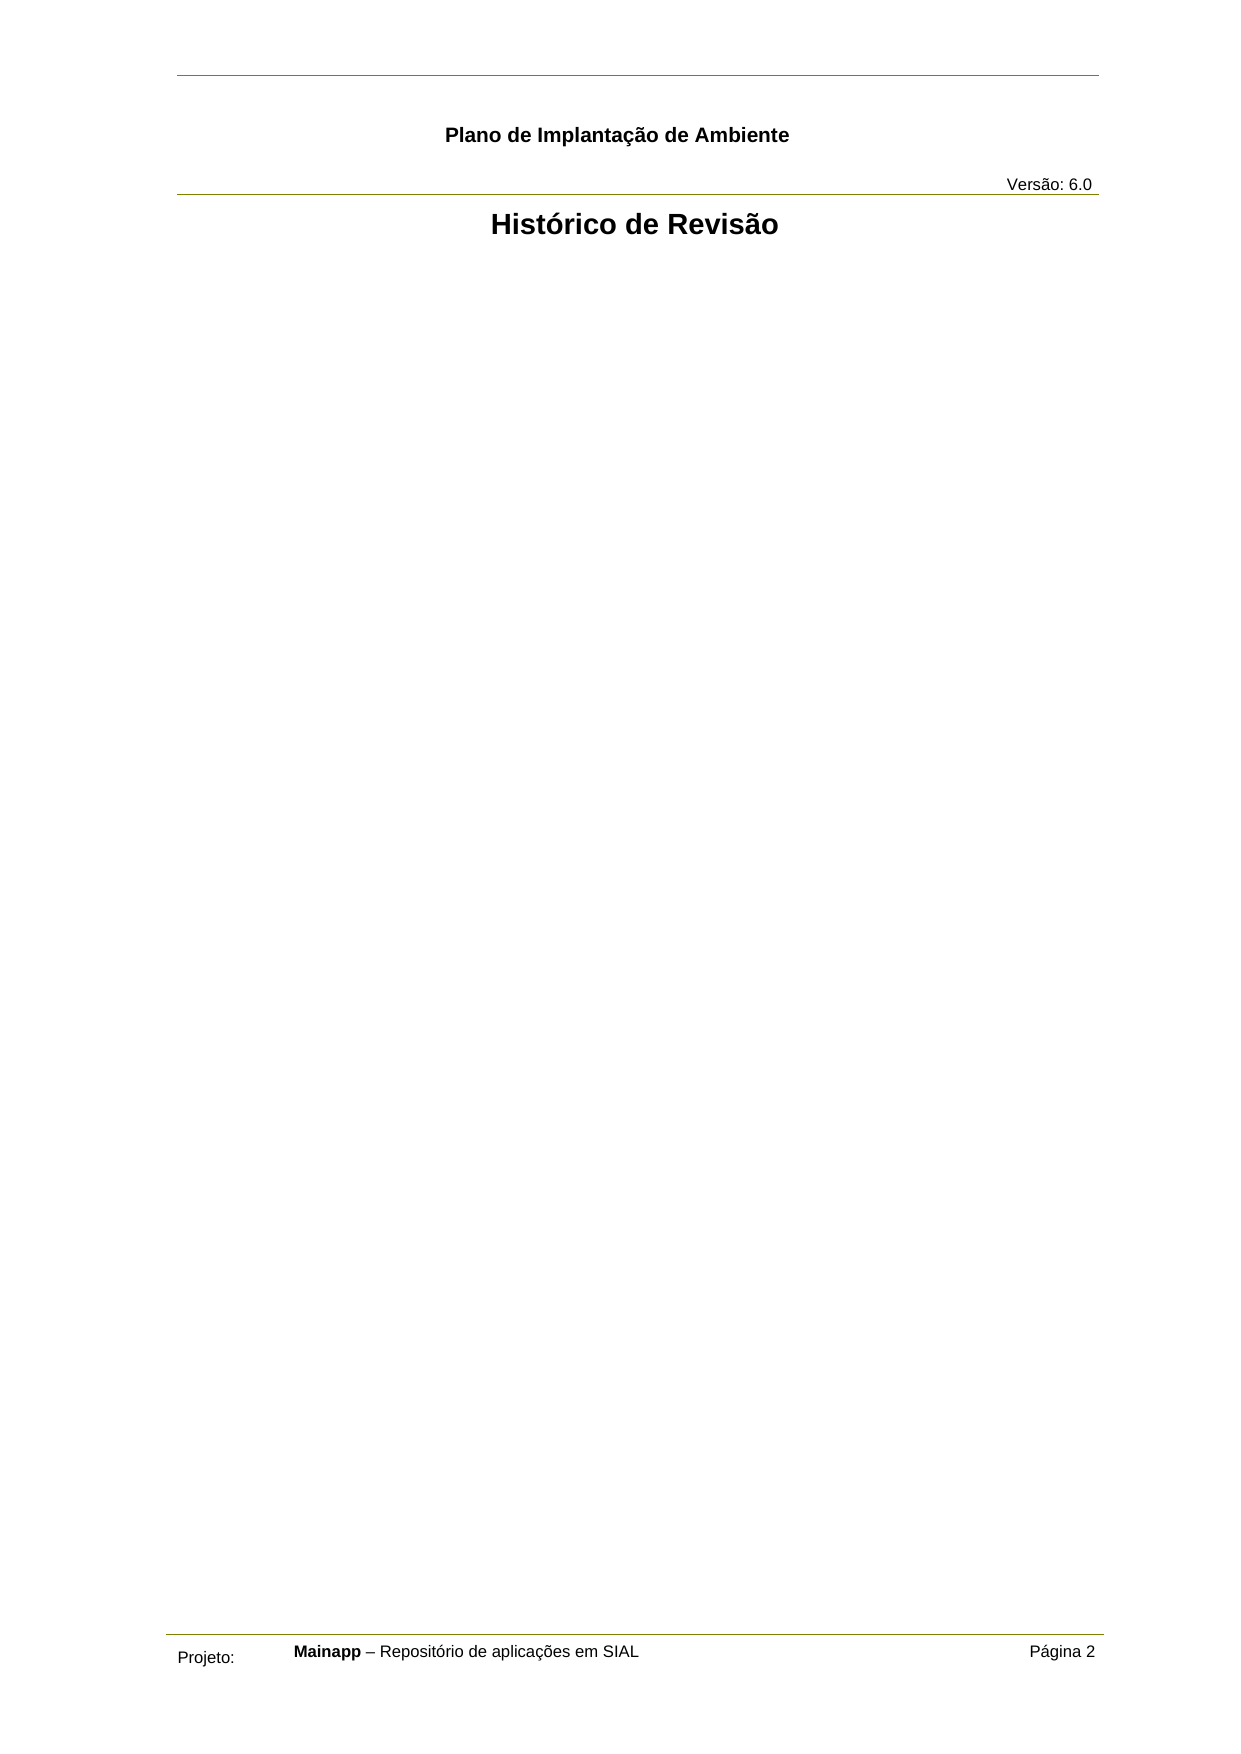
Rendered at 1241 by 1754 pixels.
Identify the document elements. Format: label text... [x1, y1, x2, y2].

text Histórico de Revisão [177, 207, 1092, 240]
